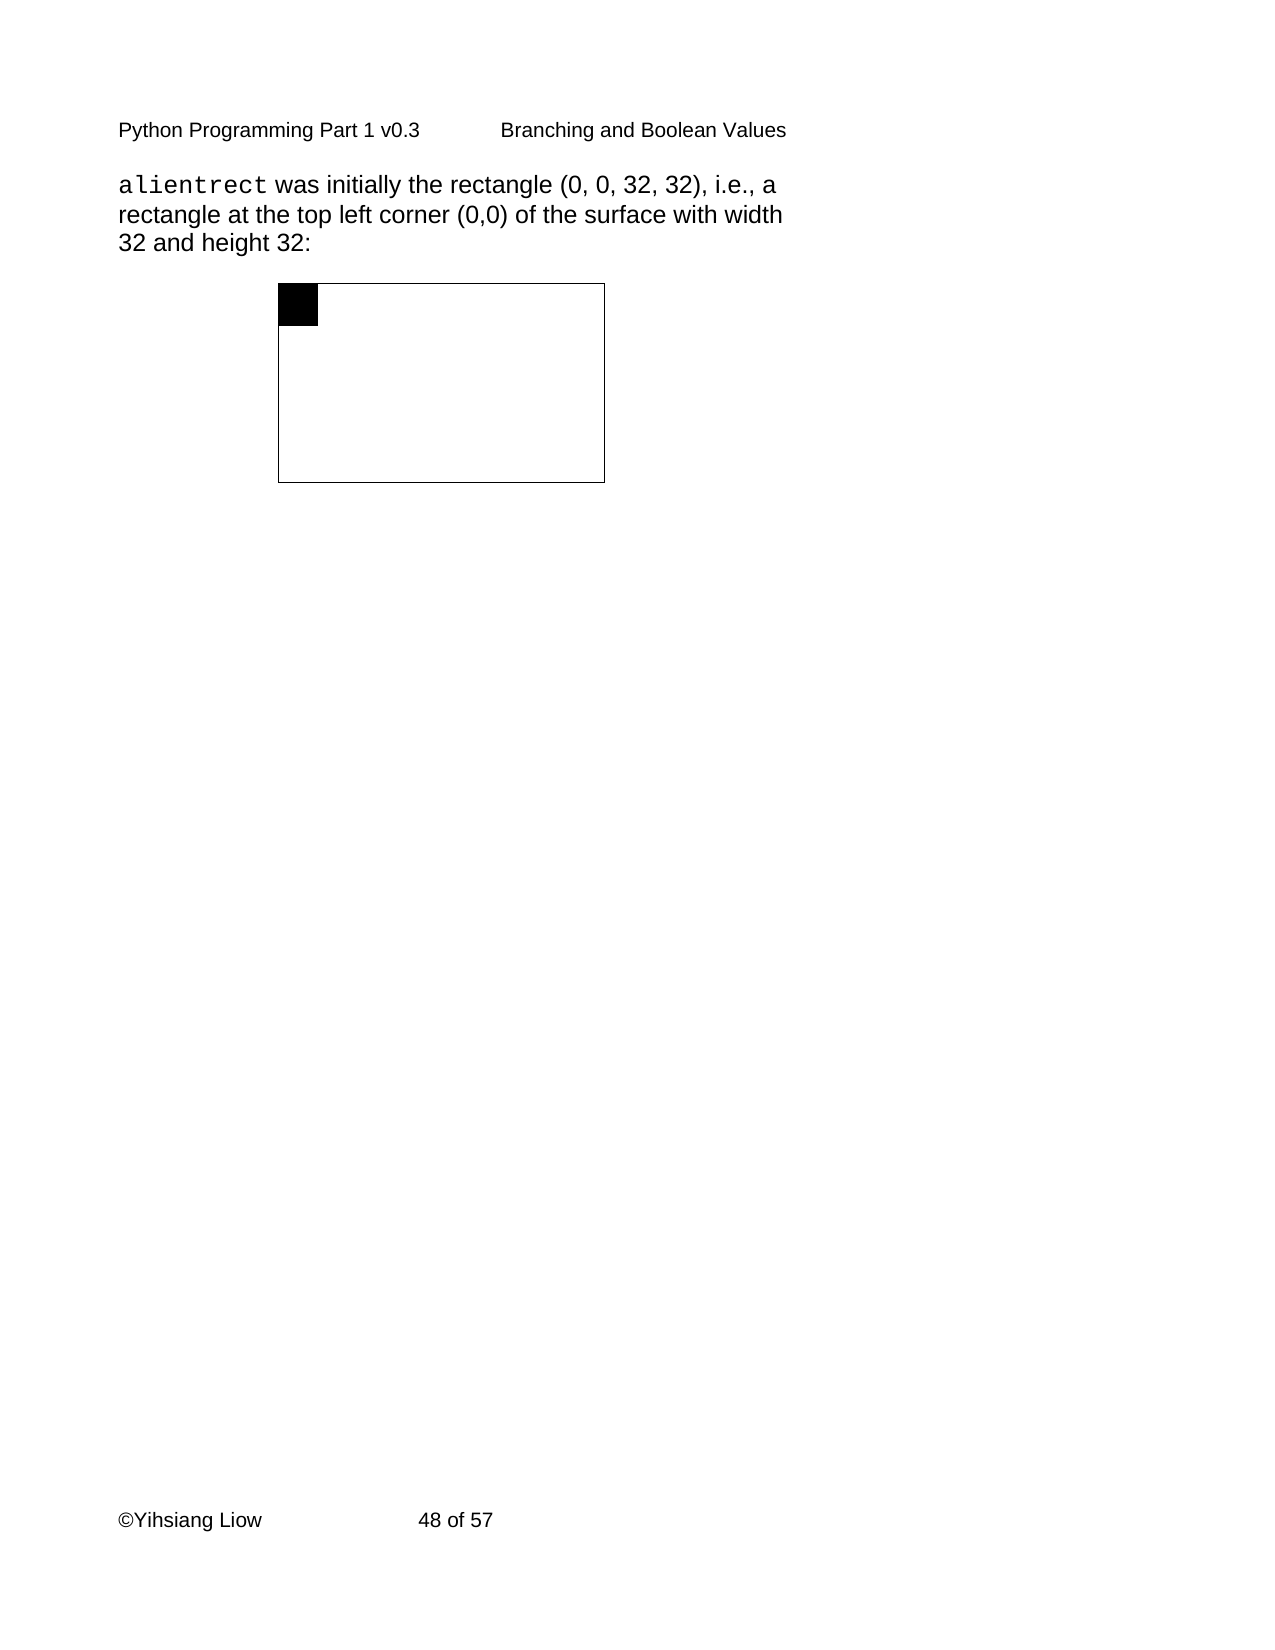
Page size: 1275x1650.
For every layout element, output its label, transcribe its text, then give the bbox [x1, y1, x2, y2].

text alientrect was initially the rectangle (0, 0, 32, 32), i.e., a rectangle at the top left corner (0,0) of the surface with width 32 and height 32: [118, 171, 793, 257]
